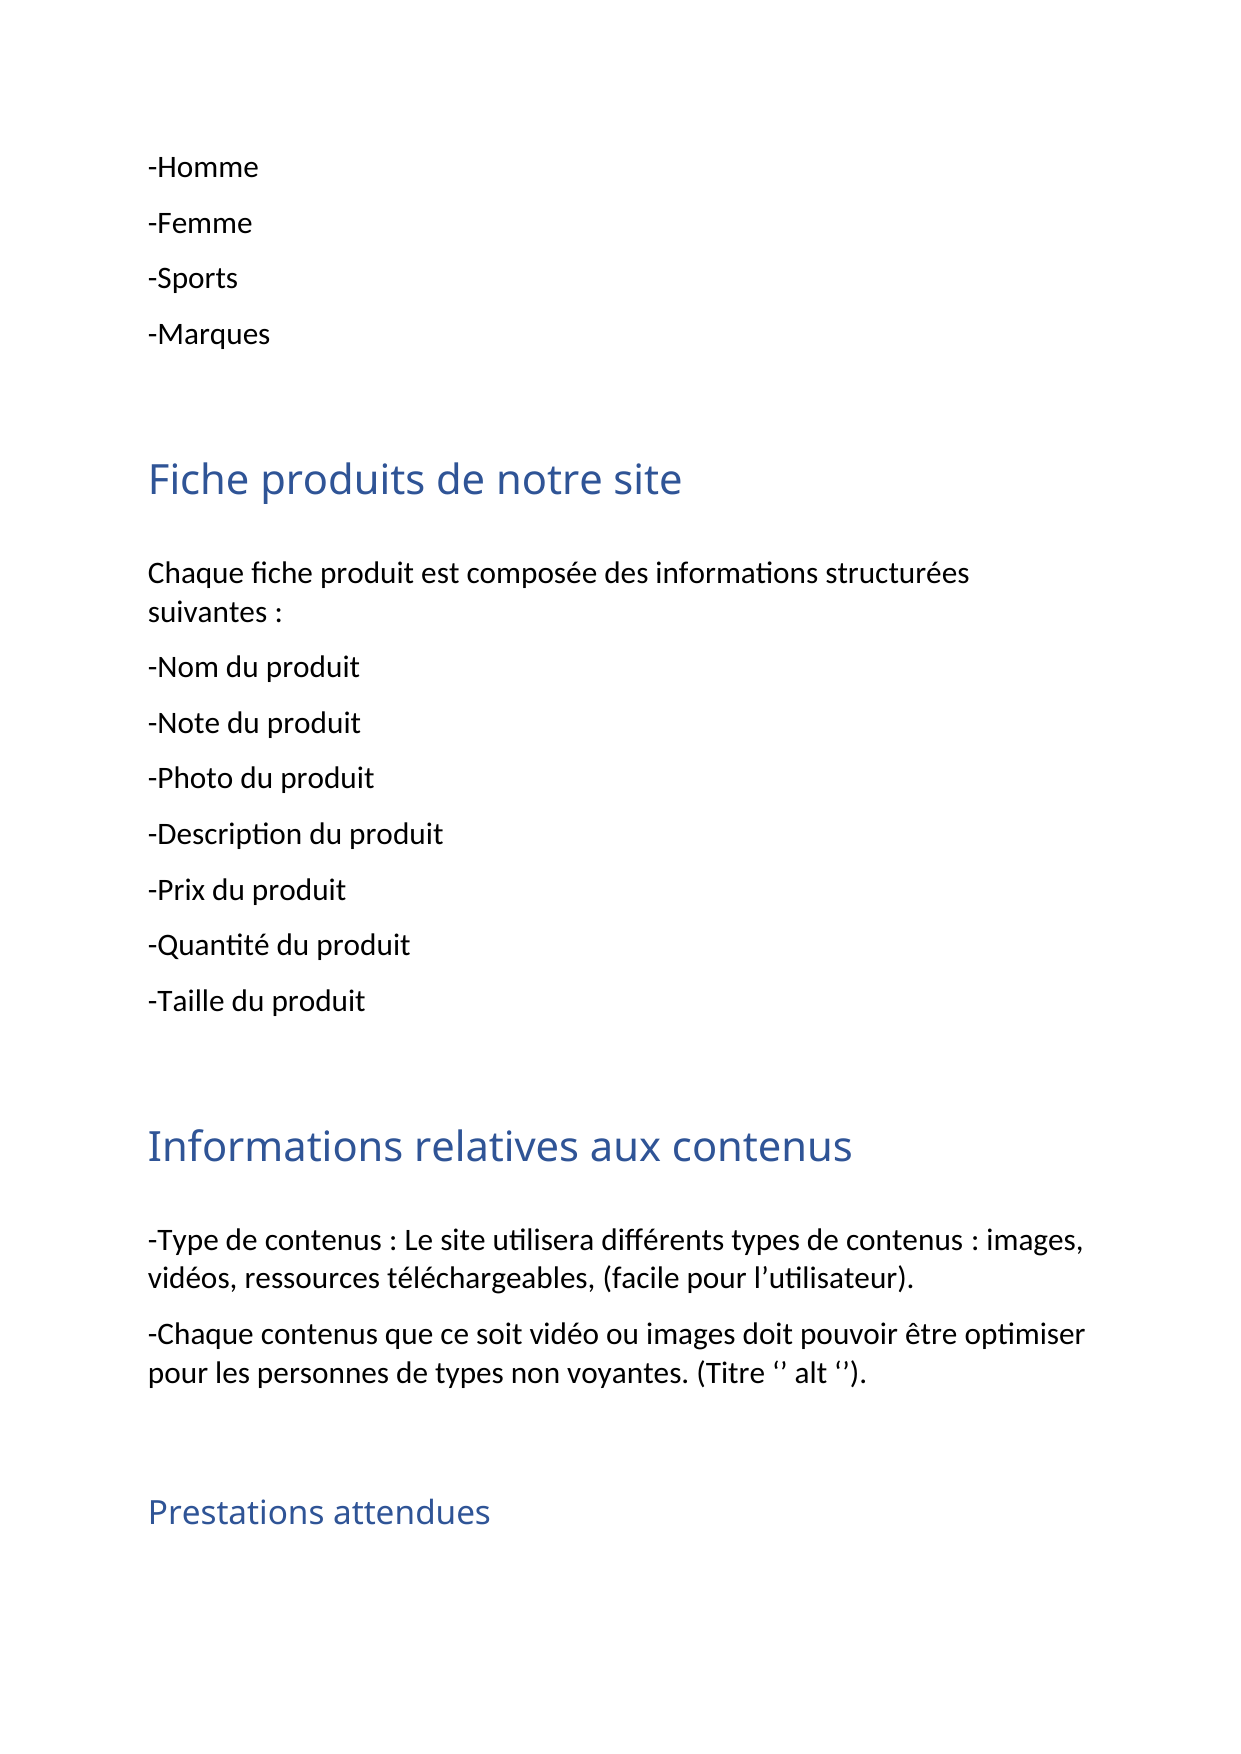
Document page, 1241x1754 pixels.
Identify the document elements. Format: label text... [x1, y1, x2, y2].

text -Photo du produit [148, 759, 1093, 797]
subtitle Prestations attendues [148, 1489, 1093, 1534]
text -Femme [148, 203, 1093, 241]
subtitle Fiche produits de notre site [148, 450, 1093, 507]
text -Prix du produit [148, 870, 1093, 908]
text -Note du produit [148, 703, 1093, 741]
text Chaque fiche produit est composée des informations structurées suivantes : [148, 553, 1093, 630]
text -Homme [148, 148, 1093, 186]
text -Quantité du produit [148, 925, 1093, 963]
text -Description du produit [148, 814, 1093, 852]
text -Nom du produit [148, 648, 1093, 686]
text -Sports [148, 259, 1093, 297]
text -Type de contenus : Le site utilisera différents types de contenus : images, vidéos, ressources téléchargeables, (facile pour l’utilisateur). [148, 1220, 1093, 1297]
text -Taille du produit [148, 981, 1093, 1019]
text -Chaque contenus que ce soit vidéo ou images doit pouvoir être optimiser pour les personnes de types non voyantes. (Titre ‘’ alt ‘’). [148, 1314, 1093, 1391]
text -Marques [148, 314, 1093, 352]
subtitle Informations relatives aux contenus [148, 1117, 1093, 1173]
